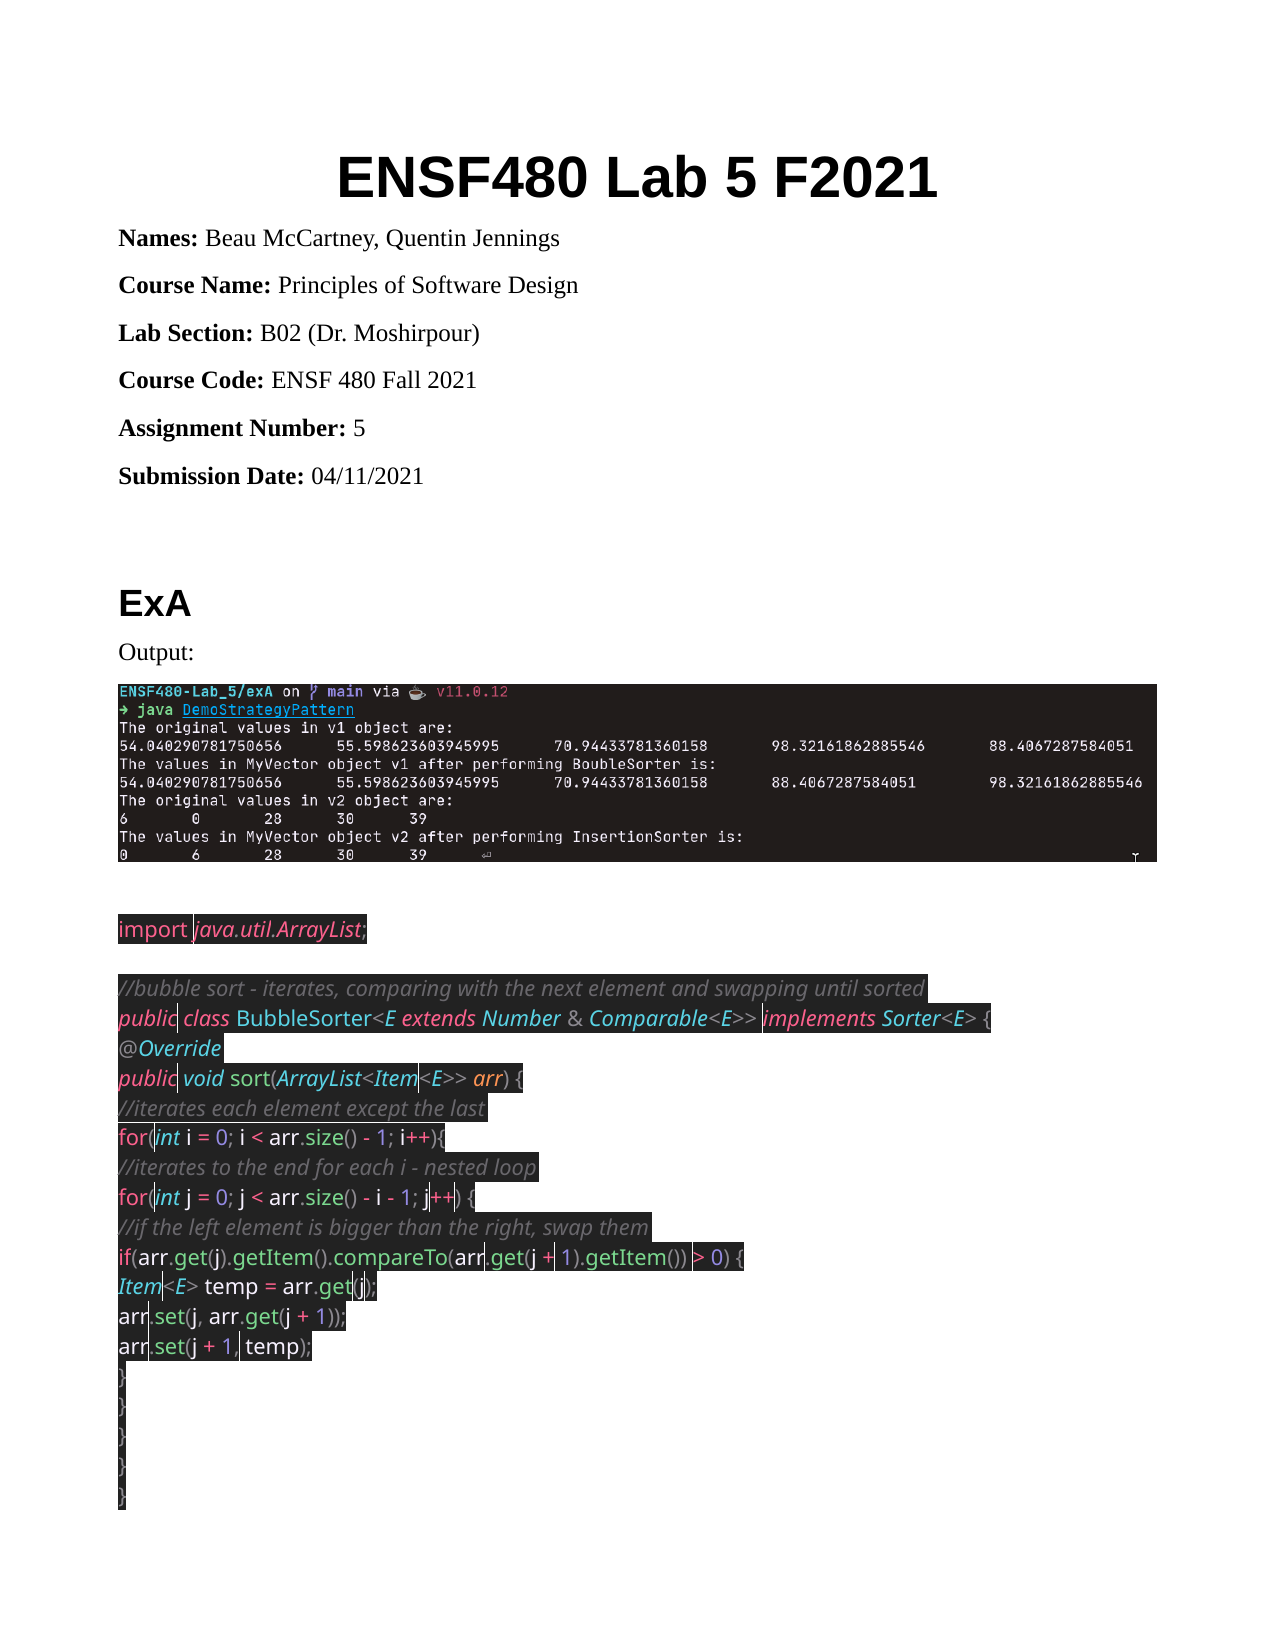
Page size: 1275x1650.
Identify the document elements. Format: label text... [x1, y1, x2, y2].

text if(arr.get(j).getItem().compareTo(arr.get(j + 1).getItem()) > 0) { [118, 1242, 1157, 1271]
text for(int i = 0; i < arr.size() - 1; i++){ [118, 1122, 1157, 1152]
text arr.set(j, arr.get(j + 1)); [118, 1301, 1157, 1331]
text Names: Beau McCartney, Quentin Jennings [118, 223, 1157, 251]
text } [118, 1450, 1157, 1480]
text //if the left element is bigger than the right, swap them [118, 1212, 1157, 1242]
title ENSF480 Lab 5 F2021 [118, 143, 1157, 210]
text import java.util.ArrayList; [118, 914, 1157, 944]
picture [118, 684, 1157, 862]
text //iterates to the end for each i - nested loop [118, 1152, 1157, 1182]
text Assignment Number: 5 [118, 413, 1157, 442]
text Submission Date: 04/11/2021 [118, 461, 1157, 489]
text Course Name: Principles of Software Design [118, 270, 1157, 299]
text //bubble sort - iterates, comparing with the next element and swapping until sorted [118, 973, 1157, 1003]
text @Override [118, 1033, 1157, 1063]
text } [118, 1420, 1157, 1450]
text Item<E> temp = arr.get(j); [118, 1271, 1157, 1301]
text public class BubbleSorter<E extends Number & Comparable<E>> implements Sorter<E> { [118, 1003, 1157, 1033]
text } [118, 1361, 1157, 1391]
text arr.set(j + 1, temp); [118, 1331, 1157, 1361]
text Course Code: ENSF 480 Fall 2021 [118, 366, 1157, 394]
text //iterates each element except the last [118, 1093, 1157, 1122]
subtitle ExA [118, 581, 1157, 624]
text Lab Section: B02 (Dr. Moshirpour) [118, 318, 1157, 347]
text for(int j = 0; j < arr.size() - i - 1; j++) { [118, 1182, 1157, 1212]
text } [118, 1391, 1157, 1420]
text Output: [118, 637, 1157, 666]
text public void sort(ArrayList<Item<E>> arr) { [118, 1063, 1157, 1093]
text } [118, 1480, 1157, 1510]
